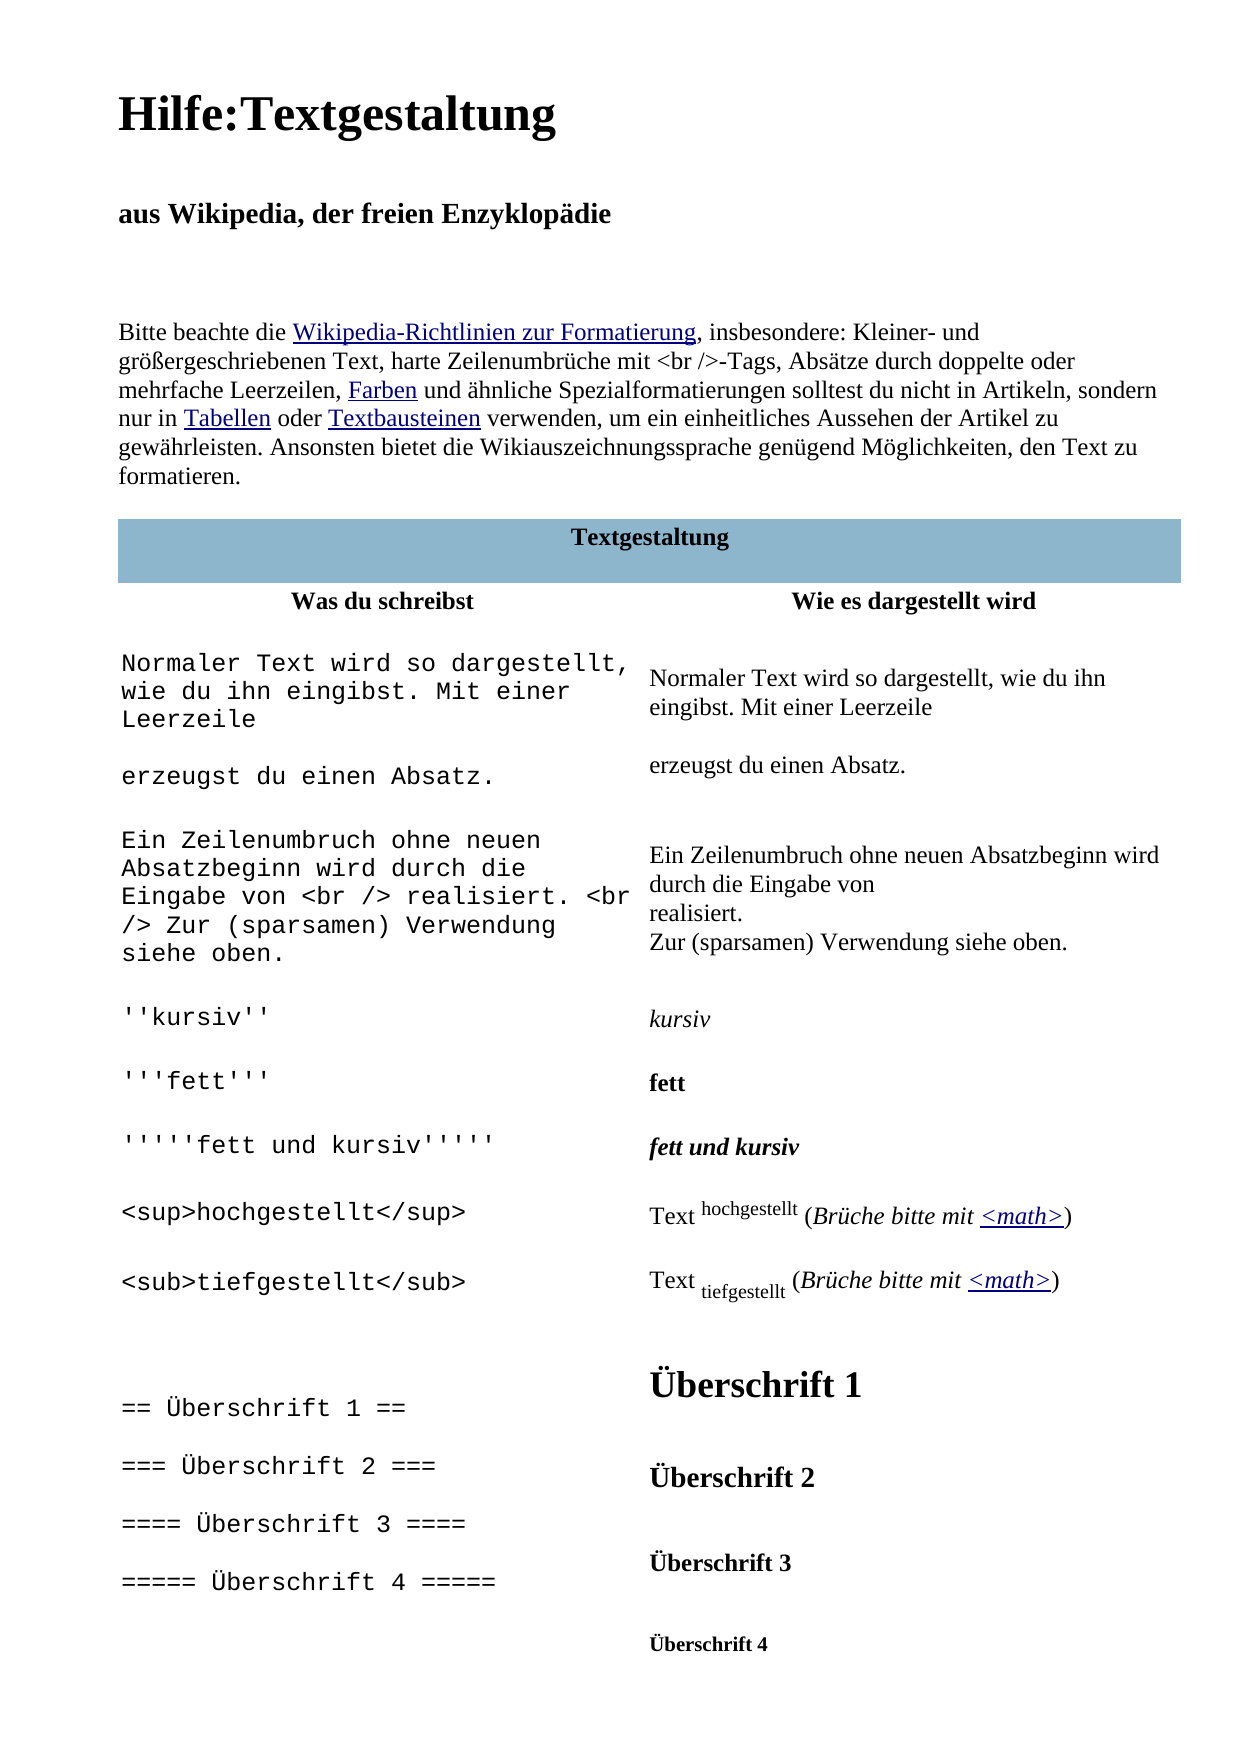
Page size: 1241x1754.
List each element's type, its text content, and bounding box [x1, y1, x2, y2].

table_cell fett und kursiv [646, 1130, 1181, 1193]
table_cell fett [646, 1065, 1181, 1129]
table_cell kursiv [646, 1001, 1181, 1065]
table_cell == Überschrift 1 == === Überschrift 2 === ==== Überschrift 3 ==== ===== Überschrift 4 ===== [118, 1335, 646, 1688]
table_cell Normaler Text wird so dargestellt, wie du ihn eingibst. Mit einer Leerzeile erzeugst du einen Absatz. [118, 648, 646, 824]
table_cell Ein Zeilenumbruch ohne neuen Absatzbeginn wird durch die Eingabe von realisiert. Zur (sparsamen) Verwendung siehe oben. [646, 824, 1181, 1001]
subtitle aus Wikipedia, der freien Enzyklopädie [118, 196, 1181, 229]
table_cell Text tiefgestellt (Brüche bitte mit <math>) [646, 1263, 1181, 1335]
table_cell Ein Zeilenumbruch ohne neuen Absatzbeginn wird durch die Eingabe von <br /> realisiert. <br /> Zur (sparsamen) Verwendung siehe oben. [118, 824, 646, 1001]
table_cell '''''fett und kursiv''''' [118, 1130, 646, 1193]
table_cell Text hochgestellt (Brüche bitte mit <math>) [646, 1194, 1181, 1262]
text Bitte beachte die Wikipedia-Richtlinien zur Formatierung, insbesondere: Kleiner- und größergeschriebenen Text, harte Zeilenumbrüche mit <br />-Tags, Absätze durch doppelte oder mehrfache Leerzeilen, Farben und ähnliche Spezialformatierungen solltest du nicht in Artikeln, sondern nur in Tabellen oder Textbausteinen verwenden, um ein einheitliches Aussehen der Artikel zu gewährleisten. Ansonsten bietet die Wikiauszeichnungssprache genügend Möglichkeiten, den Text zu formatieren. [118, 317, 1181, 490]
table_cell Wie es dargestellt wird [646, 583, 1181, 647]
table_cell Normaler Text wird so dargestellt, wie du ihn eingibst. Mit einer Leerzeile erzeugst du einen Absatz. [646, 648, 1181, 824]
table_cell ''kursiv'' [118, 1001, 646, 1065]
table_header Textgestaltung [118, 519, 1181, 583]
table_cell <sub>tiefgestellt</sub> [118, 1263, 646, 1335]
table_cell <sup>hochgestellt</sup> [118, 1194, 646, 1262]
table_cell Was du schreibst [118, 583, 646, 647]
subtitle Hilfe:Textgestaltung [118, 84, 1181, 142]
table_cell '''fett''' [118, 1065, 646, 1129]
table_cell Überschrift 1 Überschrift 2 Überschrift 3 Überschrift 4 [646, 1335, 1181, 1688]
